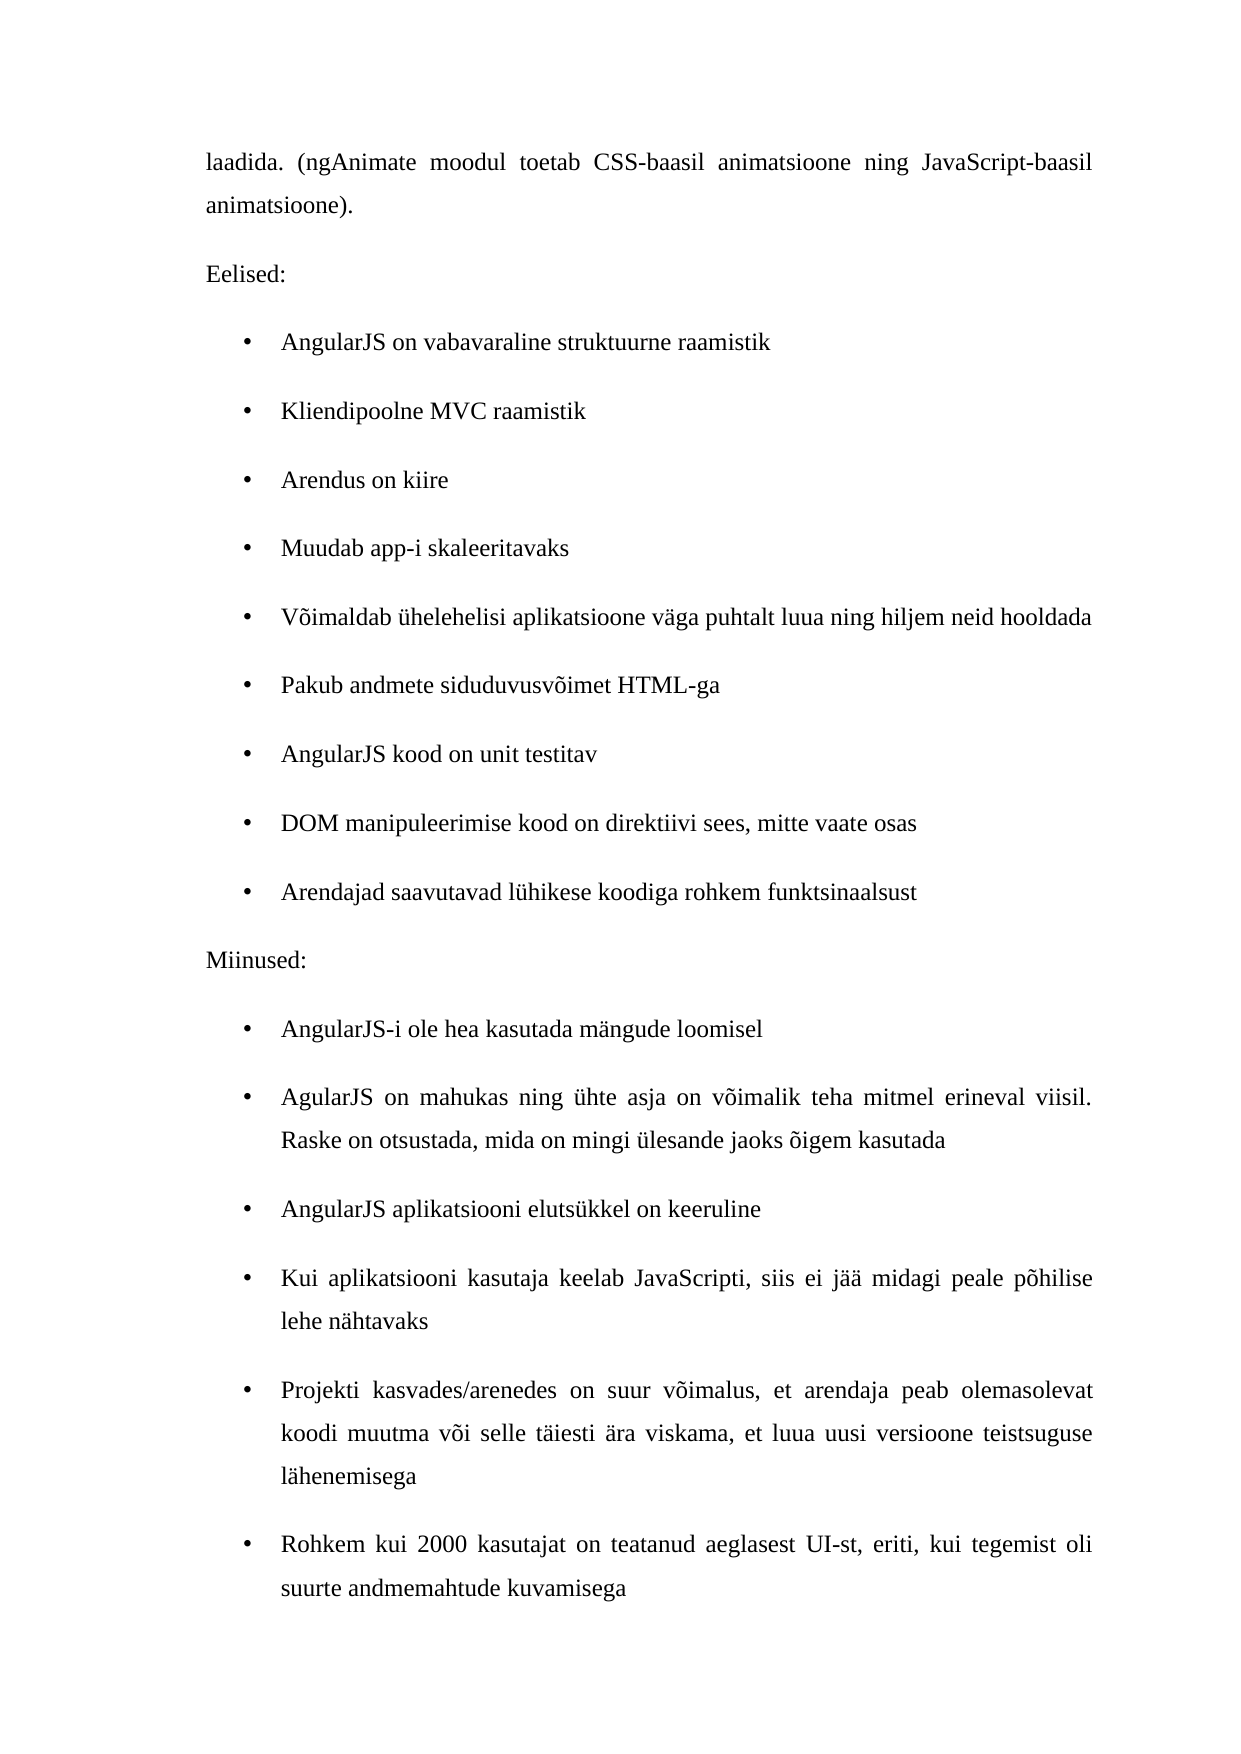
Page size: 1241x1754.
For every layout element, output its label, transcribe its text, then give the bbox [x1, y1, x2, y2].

list Arendajad saavutavad lühikese koodiga rohkem funktsinaalsust [243, 877, 1093, 905]
list Muudab app-i skaleeritavaks [243, 533, 1093, 562]
list Kui aplikatsiooni kasutaja keelab JavaScripti, siis ei jää midagi peale põhilise lehe nähtavaks [243, 1263, 1093, 1335]
list Võimaldab ühelehelisi aplikatsioone väga puhtalt luua ning hiljem neid hooldada [243, 602, 1093, 631]
list AngularJS kood on unit testitav [243, 739, 1093, 768]
list AngularJS-i ole hea kasutada mängude loomisel [243, 1014, 1093, 1043]
text Eelised: [206, 259, 1093, 287]
list Projekti kasvades/arenedes on suur võimalus, et arendaja peab olemasolevat koodi muutma või selle täiesti ära viskama, et luua uusi versioone teistsuguse lähenemisega [243, 1375, 1093, 1490]
list Rohkem kui 2000 kasutajat on teatanud aeglasest UI-st, eriti, kui tegemist oli suurte andmemahtude kuvamisega [243, 1529, 1093, 1601]
list DOM manipuleerimise kood on direktiivi sees, mitte vaate osas [243, 808, 1093, 837]
list AngularJS on vabavaraline struktuurne raamistik [243, 327, 1093, 356]
list Pakub andmete siduduvusvõimet HTML-ga [243, 671, 1093, 699]
text Miinused: [206, 945, 1093, 974]
text laadida. (ngAnimate moodul toetab CSS-baasil animatsioone ning JavaScript-baasil animatsioone). [206, 147, 1093, 219]
list AgularJS on mahukas ning ühte asja on võimalik teha mitmel erineval viisil. Raske on otsustada, mida on mingi ülesande jaoks õigem kasutada [243, 1082, 1093, 1154]
list Arendus on kiire [243, 465, 1093, 493]
list AngularJS aplikatsiooni elutsükkel on keeruline [243, 1194, 1093, 1223]
list Kliendipoolne MVC raamistik [243, 396, 1093, 425]
